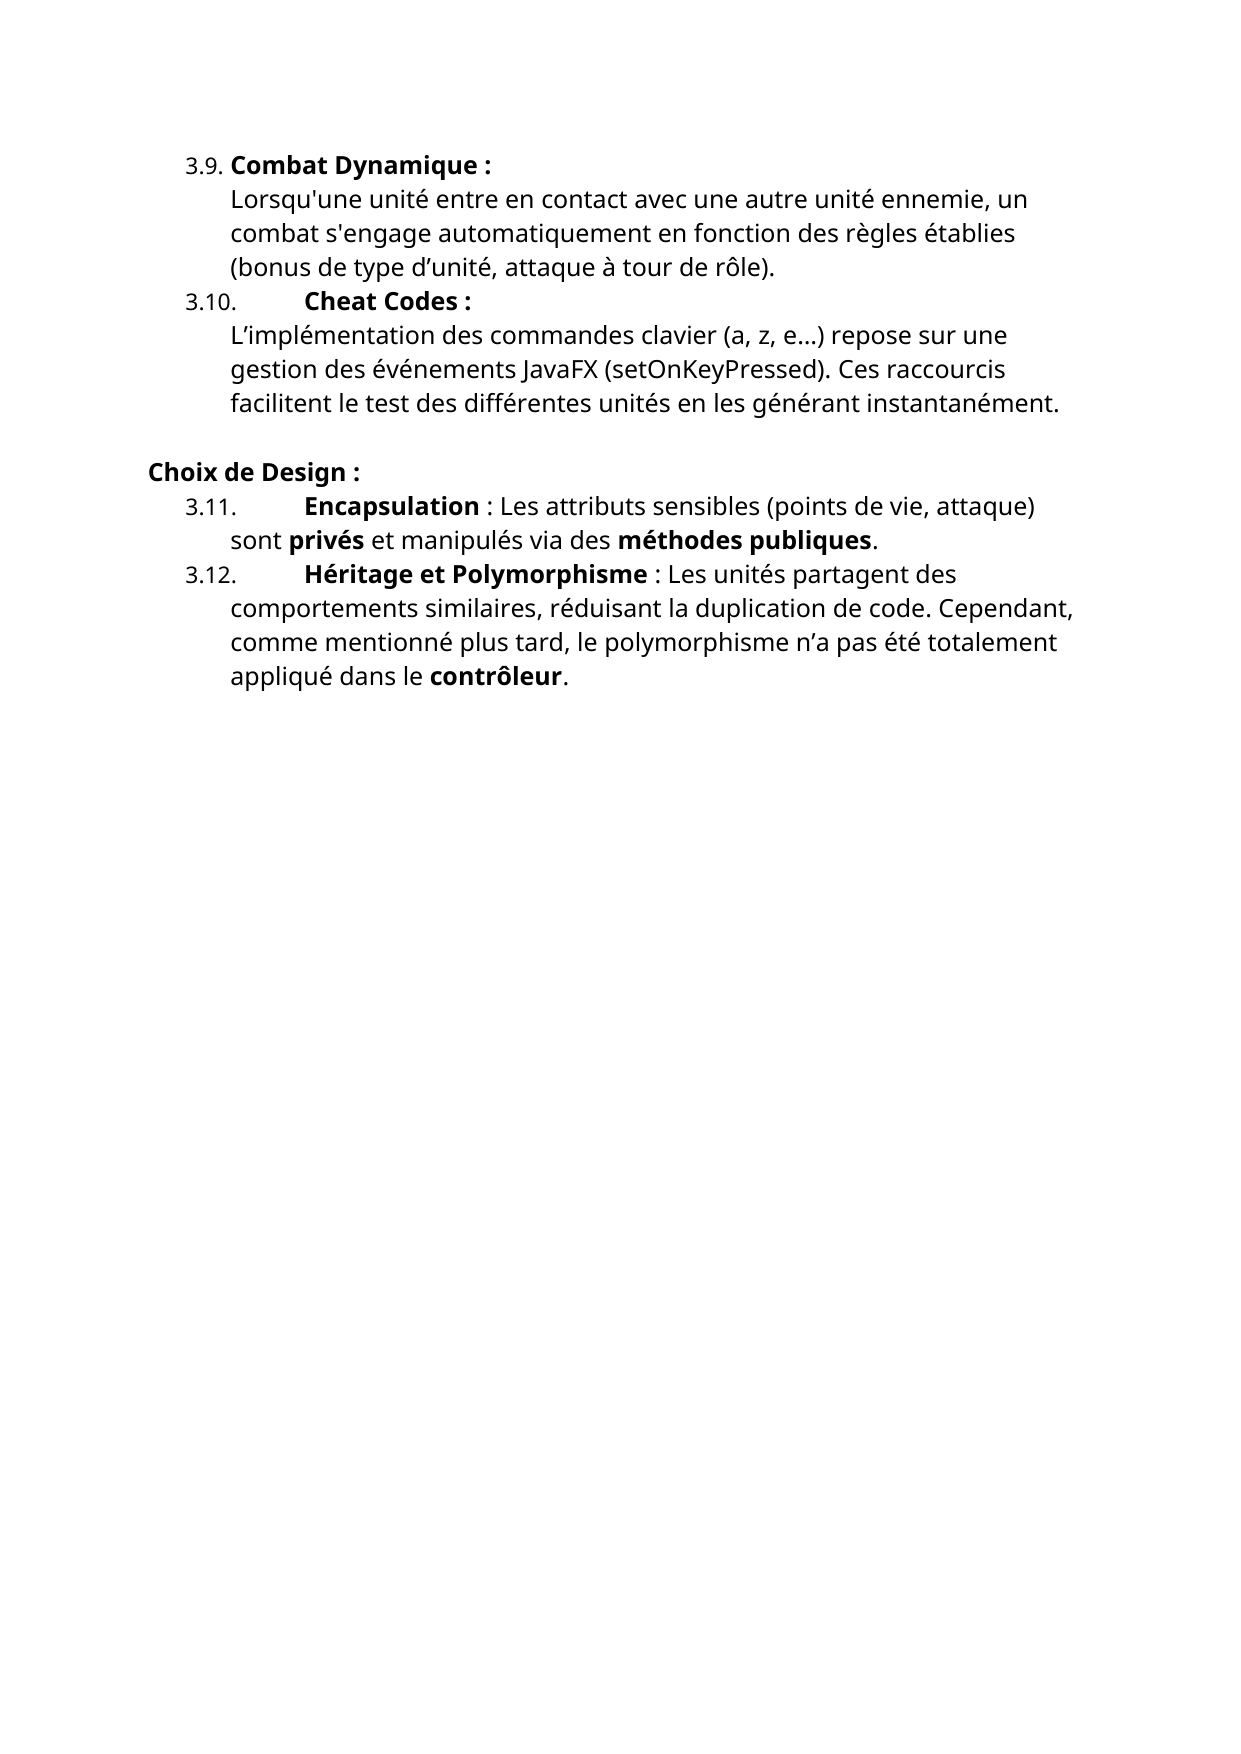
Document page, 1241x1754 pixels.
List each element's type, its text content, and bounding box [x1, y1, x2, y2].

text Choix de Design : [148, 454, 1093, 488]
list Héritage et Polymorphisme : Les unités partagent des comportements similaires, réduisant la duplication de code. Cependant, comme mentionné plus tard, le polymorphisme n’a pas été totalement appliqué dans le contrôleur. [185, 556, 1093, 693]
list Encapsulation : Les attributs sensibles (points de vie, attaque) sont privés et manipulés via des méthodes publiques. [185, 488, 1093, 556]
list Cheat Codes : L’implémentation des commandes clavier (a, z, e…) repose sur une gestion des événements JavaFX (setOnKeyPressed). Ces raccourcis facilitent le test des différentes unités en les générant instantanément. [185, 284, 1093, 420]
list Combat Dynamique : Lorsqu'une unité entre en contact avec une autre unité ennemie, un combat s'engage automatiquement en fonction des règles établies (bonus de type d’unité, attaque à tour de rôle). [185, 148, 1093, 284]
